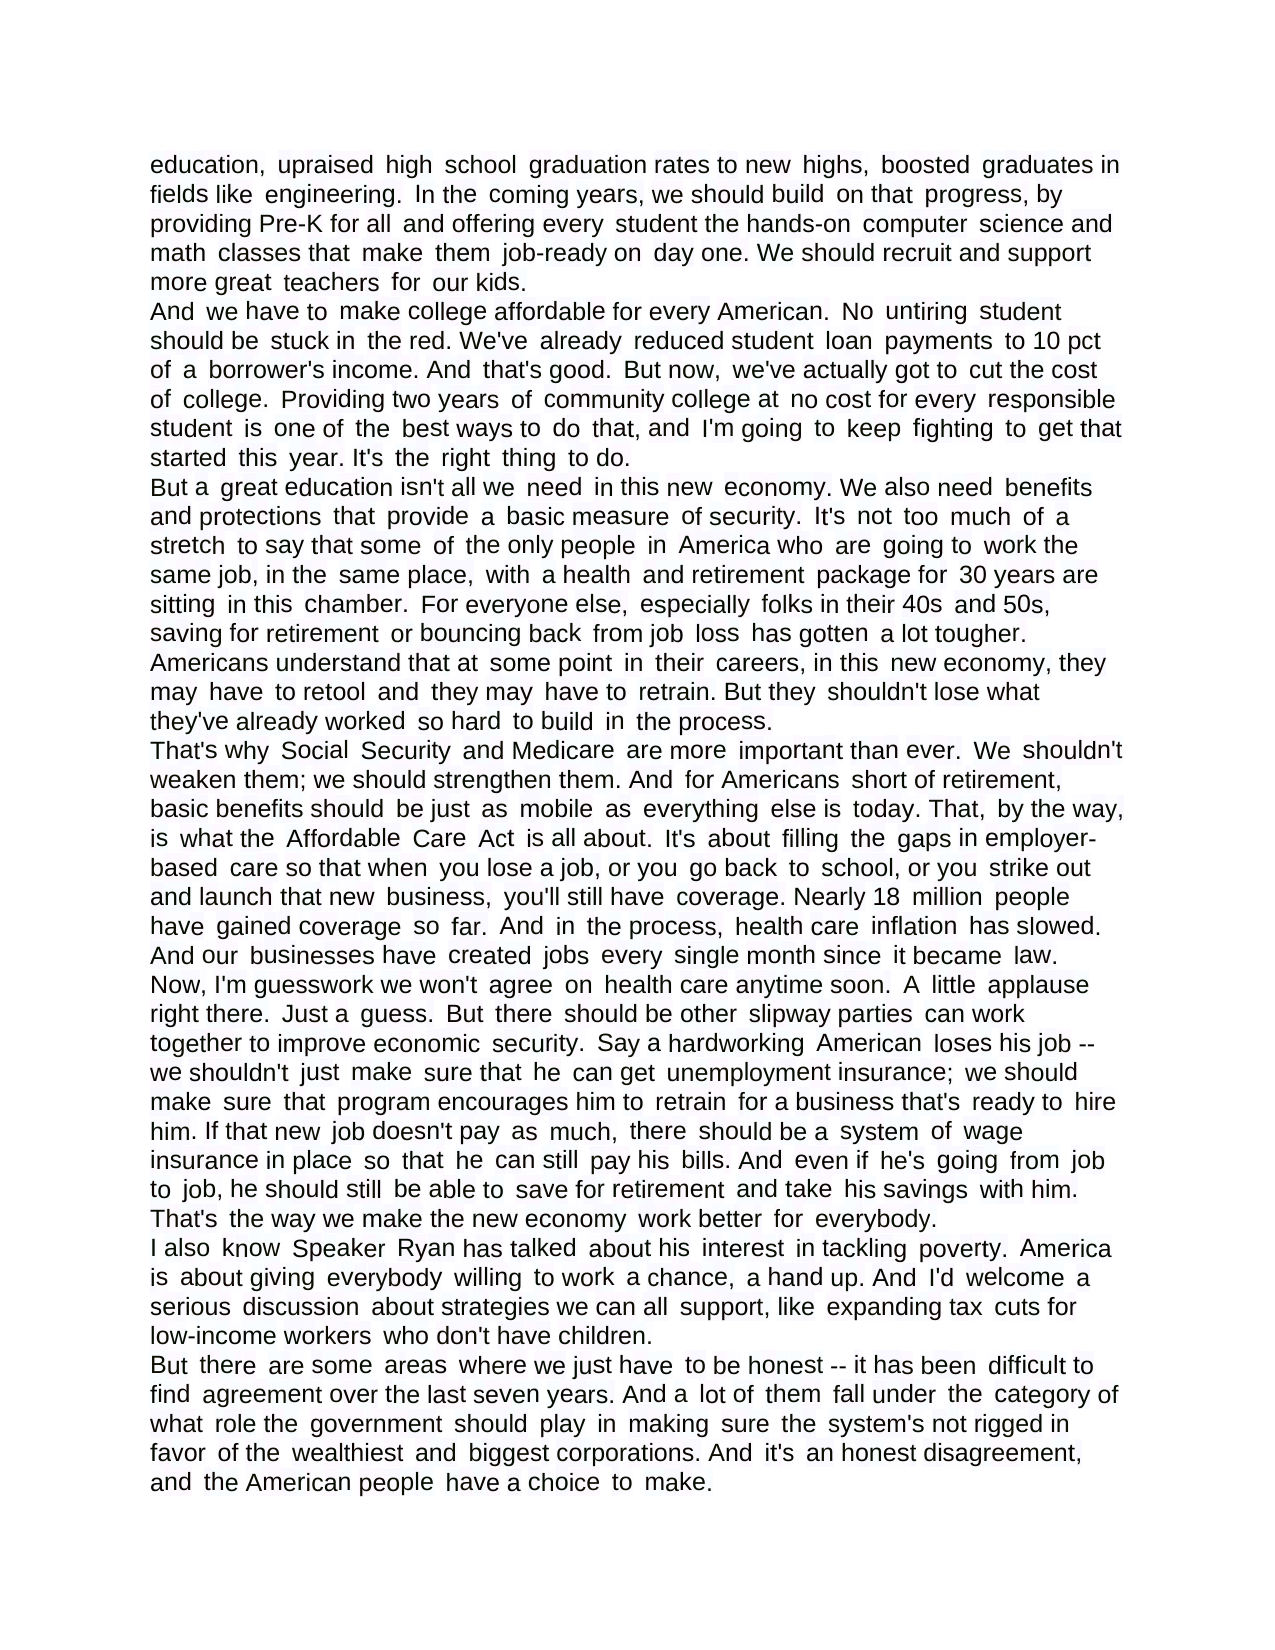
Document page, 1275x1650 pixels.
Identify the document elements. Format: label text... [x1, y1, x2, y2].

text But a great education isn't all we need in this new economy. We also need benefits and protections that provide a basic measure of security. It's not too much of a stretch to say that some of the only people in America who are going to work the same job, in the same place, with a health and retirement package for 30 years are sitting in this chamber. For everyone else, especially folks in their 40s and 50s, saving for retirement or bouncing back from job loss has gotten a lot tougher. Americans understand that at some point in their careers, in this new economy, they may have to retool and they may have to retrain. But they shouldn't lose what they've already worked so hard to build in the process. [761, 472, 1125, 735]
text I also know Speaker Ryan has talked about his interest in tackling poverty. America is about giving everybody willing to work a chance, a hand up. And I'd welcome a serious discussion about strategies we can all support, like expanding tax cuts for low-income workers who don't have children. [353, 1233, 429, 1350]
text But there are some areas where we just have to be honest -- it has been difficult to find agreement over the last seven years. And a lot of them fall under the category of what role the government should play in making sure the system's not rigged in favor of the wealthiest and biggest corporations. And it's an honest disagreement, and the American people have a choice to make. [682, 1350, 1125, 1496]
text That's why Social Security and Medicare are more important than ever. We shouldn't weaken them; we should strengthen them. And for Americans short of retirement, basic benefits should be just as mobile as everything else is today. That, by the way, is what the Affordable Care Act is all about. It's about filling the gaps in employer-based care so that when you lose a job, or you go back to school, or you strike out and launch that new business, you'll still have coverage. Nearly 18 million people have gained coverage so far. And in the process, health care inflation has slowed. And our businesses have created jobs every single month since it became law. [150, 735, 1125, 969]
text Now, I'm guesswork we won't agree on health care anytime soon. A little applause right there. Just a guess. But there should be other slipway parties can work together to improve economic security. Say a hardworking American loses his job -- we shouldn't just make sure that he can get unemployment insurance; we should make sure that program encourages him to retrain for a business that's ready to hire him. If that new job doesn't pay as much, there should be a system of wage insurance in place so that he can still pay his bills. And even if he's going from job to job, he should still be able to save for retirement and take his savings with him. That's the way we make the new economy work better for everybody. [150, 969, 1125, 1233]
text And we have to make college affordable for every American. No untiring student should be stuck in the red. We've already reduced student loan payments to 10 pct of a borrower's income. And that's good. But now, we've actually got to cut the cost of college. Providing two years of community college at no cost for every responsible student is one of the best ways to do that, and I'm going to keep fighting to get that started this year. It's the right thing to do. [150, 296, 1125, 472]
text I also know Speaker Ryan has talked about his interest in tackling poverty. America is about giving everybody willing to work a chance, a hand up. And I'd welcome a serious discussion about strategies we can all support, like expanding tax cuts for low-income workers who don't have children. [653, 1233, 1125, 1350]
text I also know Speaker Ryan has talked about his interest in tackling poverty. America is about giving everybody willing to work a chance, a hand up. And I'd welcome a serious discussion about strategies we can all support, like expanding tax cuts for low-income workers who don't have children. [541, 1233, 644, 1350]
text We agree that real opportunity requires every American to get the education and training they need to land a good-paying job. The bipartizan reform of No Child Left Behind was an important start, and together, we've increased early childhood education, upraised high school graduation rates to new highs, boosted graduates in fields like engineering. In the coming years, we should build on that progress, by providing Pre-K for all and offering every student the hands-on computer science and math classes that make them job-ready on day one. We should recruit and support more great teachers for our kids. [150, 150, 1125, 296]
text But a great education isn't all we need in this new economy. We also need benefits and protections that provide a basic measure of security. It's not too much of a stretch to say that some of the only people in America who are going to work the same job, in the same place, with a health and retirement package for 30 years are sitting in this chamber. For everyone else, especially folks in their 40s and 50s, saving for retirement or bouncing back from job loss has gotten a lot tougher. Americans understand that at some point in their careers, in this new economy, they may have to retool and they may have to retrain. But they shouldn't lose what they've already worked so hard to build in the process. [607, 531, 741, 735]
